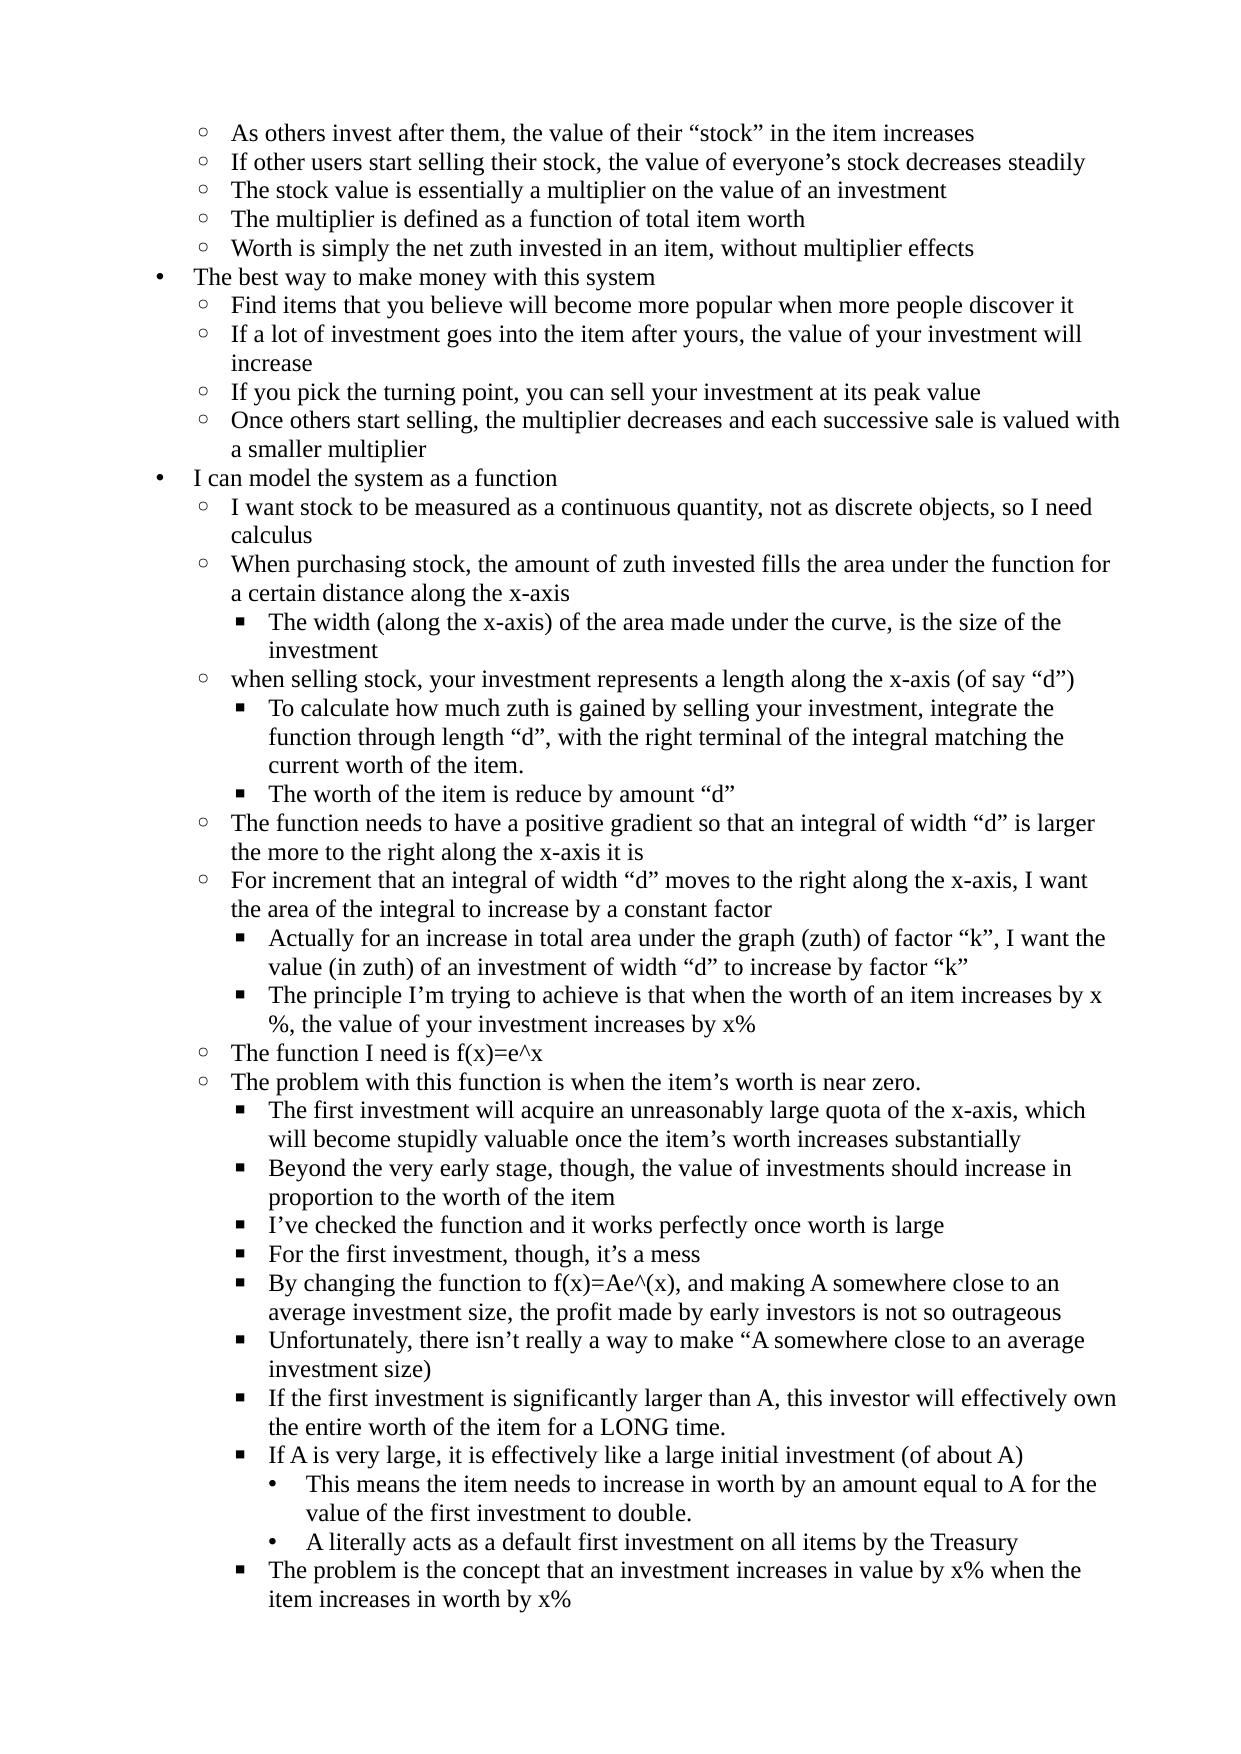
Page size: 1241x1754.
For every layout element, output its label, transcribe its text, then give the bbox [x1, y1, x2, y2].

list For the first investment, though, it’s a mess [231, 1239, 1122, 1268]
list The width (along the x-axis) of the area made under the curve, is the size of the investment [231, 607, 1122, 664]
list The function needs to have a positive gradient so that an integral of width “d” is larger the more to the right along the x-axis it is [193, 808, 1122, 866]
list I want stock to be measured as a continuous quantity, not as discrete objects, so I need calculus [193, 492, 1122, 549]
list I can model the system as a function [156, 463, 1122, 492]
list when selling stock, your investment represents a length along the x-axis (of say “d”) [193, 664, 1122, 693]
list Find items that you believe will become more popular when more people discover it [193, 291, 1122, 319]
list If a lot of investment goes into the item after yours, the value of your investment will increase [193, 319, 1122, 377]
list Worth is simply the net zuth invested in an item, without multiplier effects [193, 233, 1122, 262]
list The problem with this function is when the item’s worth is near zero. [193, 1067, 1122, 1096]
list When purchasing stock, the amount of zuth invested fills the area under the function for a certain distance along the x-axis [193, 549, 1122, 607]
list If other users start selling their stock, the value of everyone’s stock decreases steadily [193, 147, 1122, 176]
list Actually for an increase in total area under the graph (zuth) of factor “k”, I want the value (in zuth) of an investment of width “d” to increase by factor “k” [231, 923, 1122, 981]
list The principle I’m trying to achieve is that when the worth of an item increases by x%, the value of your investment increases by x% [231, 981, 1122, 1038]
list The stock value is essentially a multiplier on the value of an investment [193, 176, 1122, 204]
list This means the item needs to increase in worth by an amount equal to A for the value of the first investment to double. [268, 1469, 1122, 1527]
list A literally acts as a default first investment on all items by the Treasury [268, 1527, 1122, 1556]
list The first investment will acquire an unreasonably large quota of the x-axis, which will become stupidly valuable once the item’s worth increases substantially [231, 1096, 1122, 1153]
list If A is very large, it is effectively like a large initial investment (of about A) [231, 1441, 1122, 1469]
list If the first investment is significantly larger than A, this investor will effectively own the entire worth of the item for a LONG time. [231, 1383, 1122, 1441]
list Once others start selling, the multiplier decreases and each successive sale is valued with a smaller multiplier [193, 406, 1122, 463]
list Unfortunately, there isn’t really a way to make “A somewhere close to an average investment size) [231, 1326, 1122, 1383]
list The best way to make money with this system [156, 262, 1122, 291]
list To calculate how much zuth is gained by selling your investment, integrate the function through length “d”, with the right terminal of the integral matching the current worth of the item. [231, 693, 1122, 779]
list The problem is the concept that an investment increases in value by x% when the item increases in worth by x% [231, 1556, 1122, 1613]
list The multiplier is defined as a function of total item worth [193, 204, 1122, 233]
list The worth of the item is reduce by amount “d” [231, 779, 1122, 808]
list Beyond the very early stage, though, the value of investments should increase in proportion to the worth of the item [231, 1153, 1122, 1211]
list As others invest after them, the value of their “stock” in the item increases [193, 118, 1122, 147]
list The function I need is f(x)=e^x [193, 1038, 1122, 1067]
list For increment that an integral of width “d” moves to the right along the x-axis, I want the area of the integral to increase by a constant factor [193, 866, 1122, 923]
list If you pick the turning point, you can sell your investment at its peak value [193, 377, 1122, 406]
list By changing the function to f(x)=Ae^(x), and making A somewhere close to an average investment size, the profit made by early investors is not so outrageous [231, 1268, 1122, 1326]
list I’ve checked the function and it works perfectly once worth is large [231, 1211, 1122, 1239]
